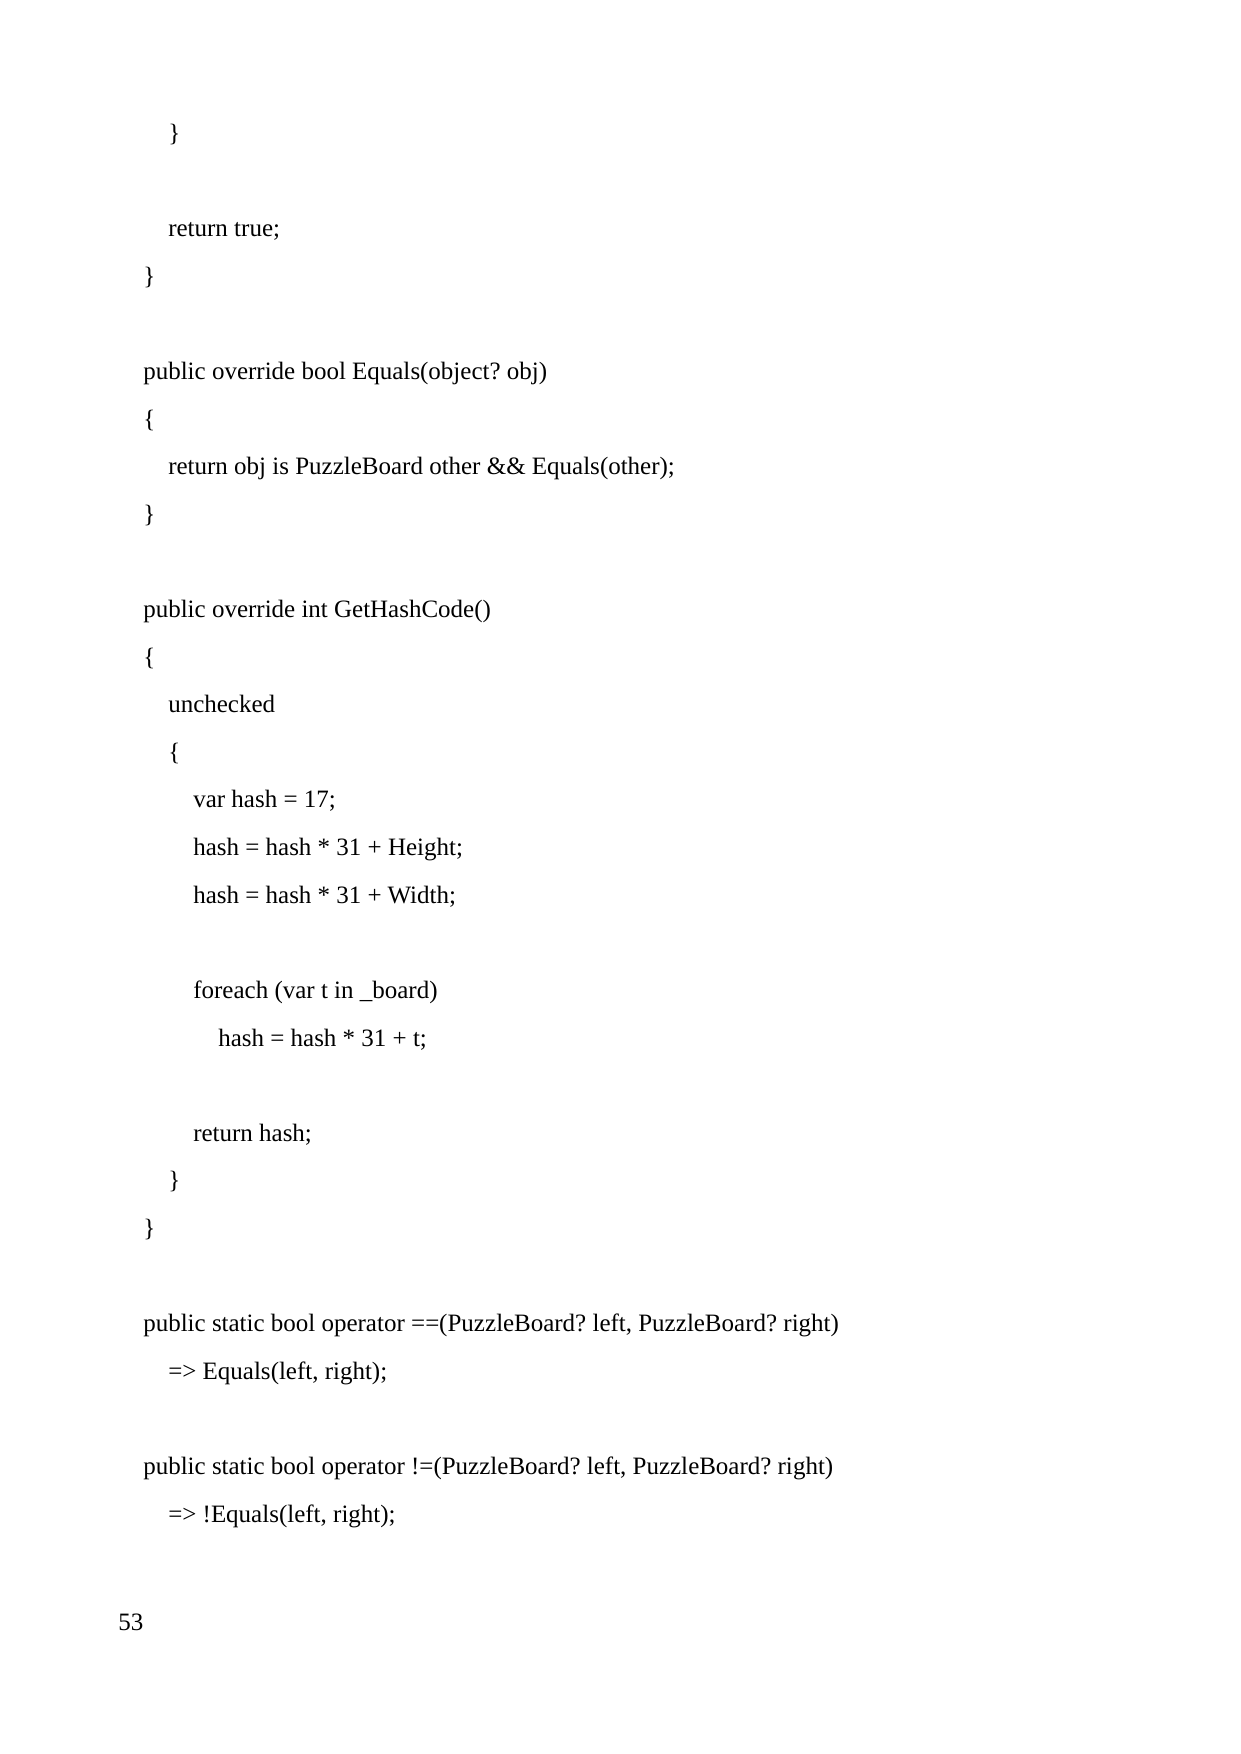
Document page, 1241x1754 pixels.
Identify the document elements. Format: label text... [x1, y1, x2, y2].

text { [118, 404, 1122, 432]
text var hash = 17; [118, 784, 1122, 813]
text return obj is PuzzleBoard other && Equals(other); [118, 451, 1122, 480]
text } [118, 1165, 1122, 1194]
text } [118, 499, 1122, 528]
text hash = hash * 31 + Height; [118, 832, 1122, 861]
text } [118, 1213, 1122, 1242]
text => Equals(left, right); [118, 1356, 1122, 1384]
text hash = hash * 31 + t; [118, 1023, 1122, 1051]
text unchecked [118, 689, 1122, 718]
text } [118, 118, 1122, 147]
text public static bool operator ==(PuzzleBoard? left, PuzzleBoard? right) [118, 1308, 1122, 1337]
text foreach (var t in _board) [118, 975, 1122, 1004]
text { [118, 642, 1122, 671]
text public static bool operator !=(PuzzleBoard? left, PuzzleBoard? right) [118, 1451, 1122, 1480]
text return true; [118, 213, 1122, 242]
text public override bool Equals(object? obj) [118, 356, 1122, 385]
text hash = hash * 31 + Width; [118, 880, 1122, 908]
text } [118, 261, 1122, 290]
text => !Equals(left, right); [118, 1499, 1122, 1527]
text return hash; [118, 1118, 1122, 1147]
text public override int GetHashCode() [118, 594, 1122, 623]
text { [118, 737, 1122, 766]
